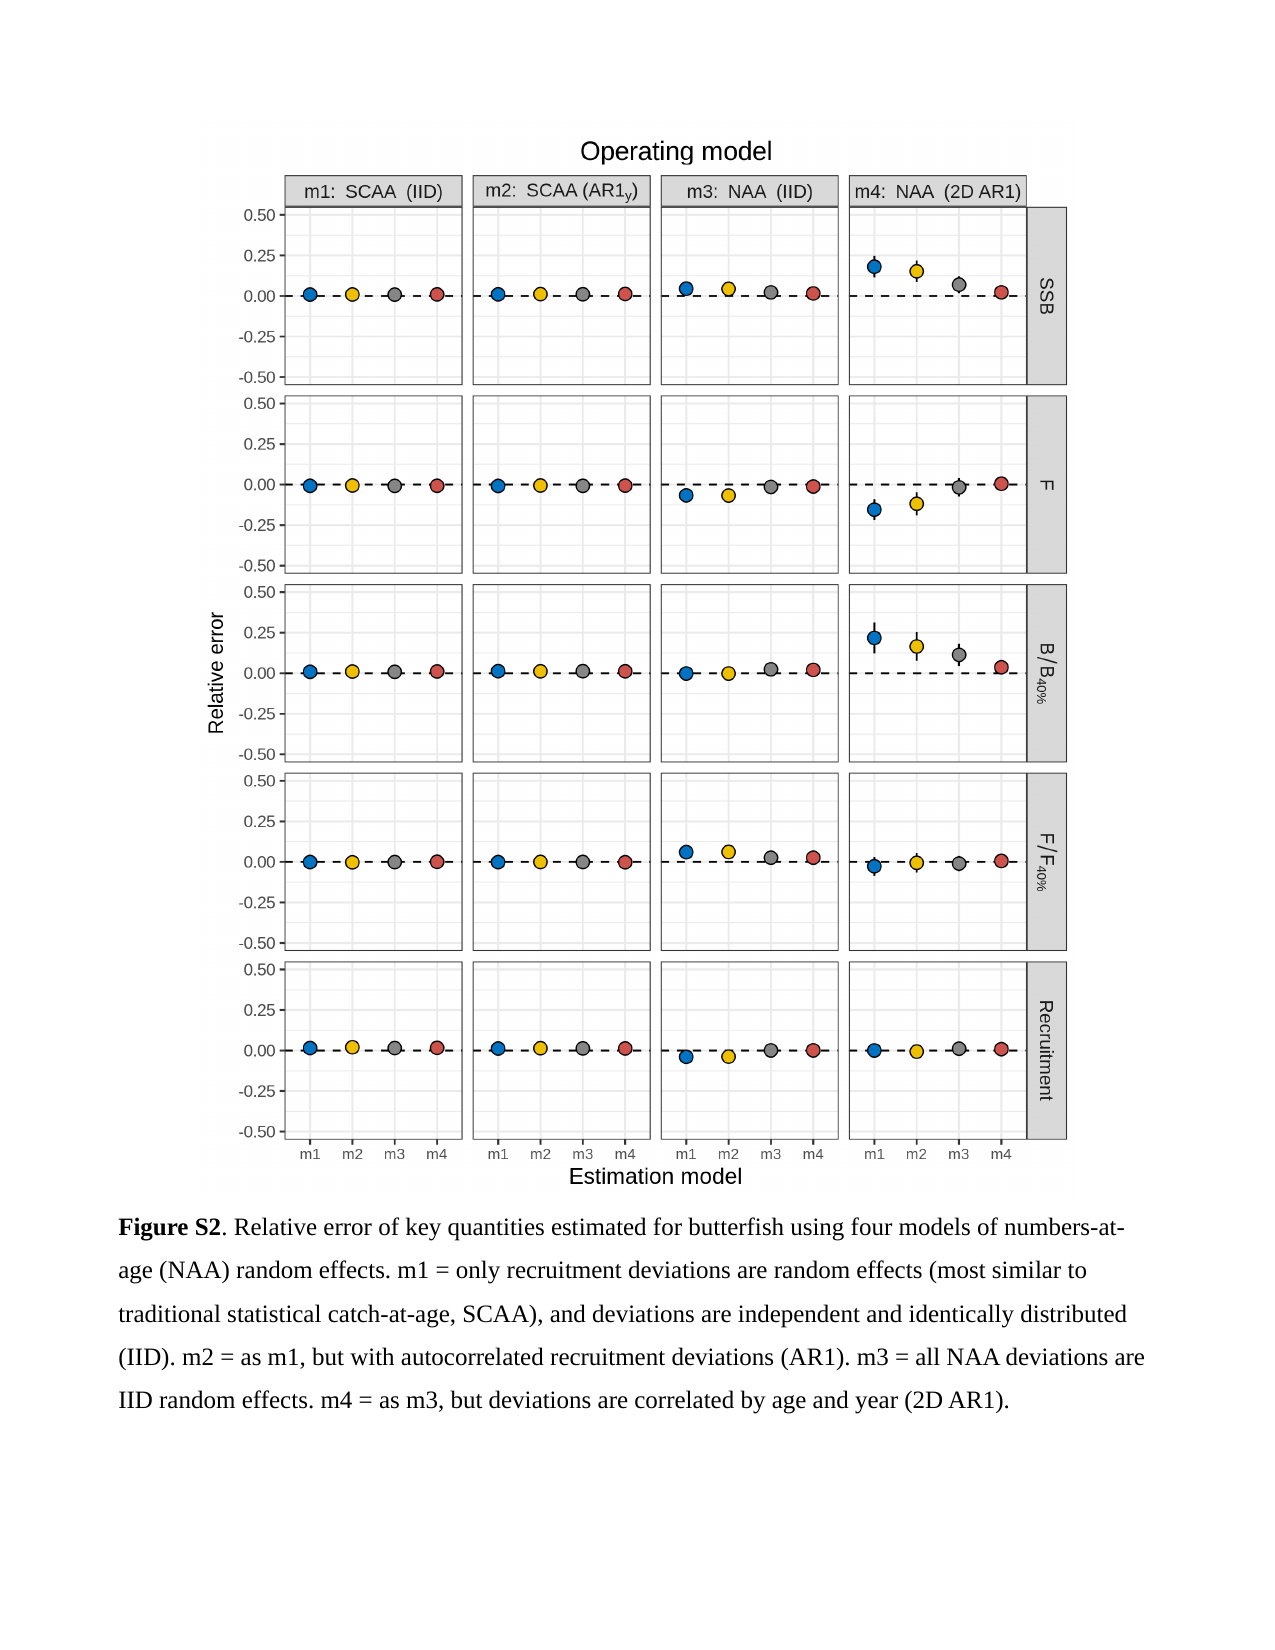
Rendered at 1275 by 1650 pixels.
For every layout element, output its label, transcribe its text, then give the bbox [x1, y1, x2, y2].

picture [198, 118, 1077, 1199]
text Figure S2. Relative error of key quantities estimated for butterfish using four models of numbers-at-age (NAA) random effects. m1 = only recruitment deviations are random effects (most similar to traditional statistical catch-at-age, SCAA), and deviations are independent and identically distributed (IID). m2 = as m1, but with autocorrelated recruitment deviations (AR1). m3 = all NAA deviations are IID random effects. m4 = as m3, but deviations are correlated by age and year (2D AR1). [118, 1212, 1157, 1414]
